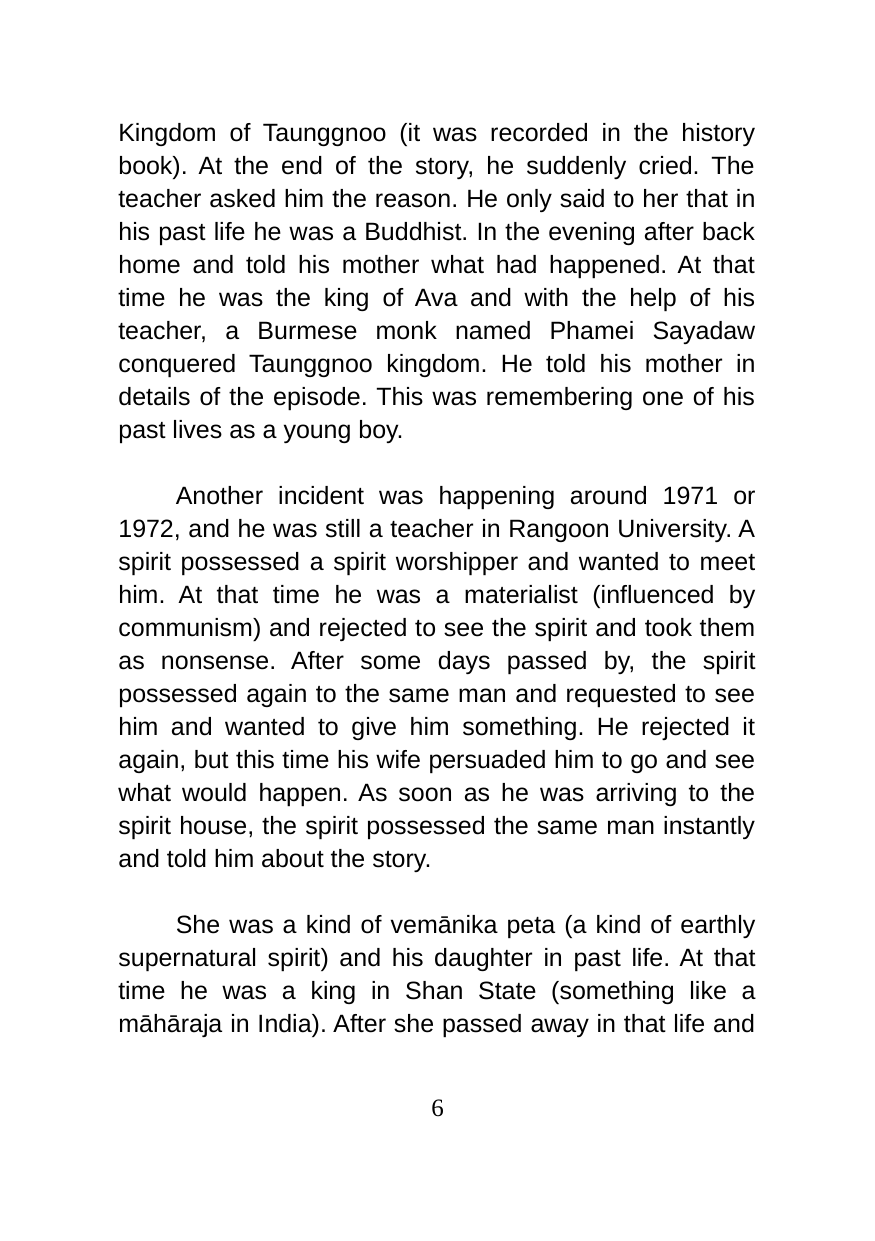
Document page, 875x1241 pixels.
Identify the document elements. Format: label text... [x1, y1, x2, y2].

text Another incident was happening around 1971 or 1972, and he was still a teacher in Rangoon University. A spirit possessed a spirit worshipper and wanted to meet him. At that time he was a materialist (influenced by communism) and rejected to see the spirit and took them as nonsense. After some days passed by, the spirit possessed again to the same man and requested to see him and wanted to give him something. He rejected it again, but this time his wife persuaded him to go and see what would happen. As soon as he was arriving to the spirit house, the spirit possessed the same man instantly and told him about the story. [118, 481, 756, 873]
text She was a kind of vemānika peta (a kind of earthly supernatural spirit) and his daughter in past life. At that time he was a king in Shan State (something like a māhāraja in India). After she passed away in that life and [118, 909, 756, 1037]
text Kingdom of Taunggnoo (it was recorded in the history book). At the end of the story, he suddenly cried. The teacher asked him the reason. He only said to her that in his past life he was a Buddhist. In the evening after back home and told his mother what had happened. At that time he was the king of Ava and with the help of his teacher, a Burmese monk named Phamei Sayadaw conquered Taunggnoo kingdom. He told his mother in details of the episode. This was remembering one of his past lives as a young boy. [118, 118, 756, 444]
